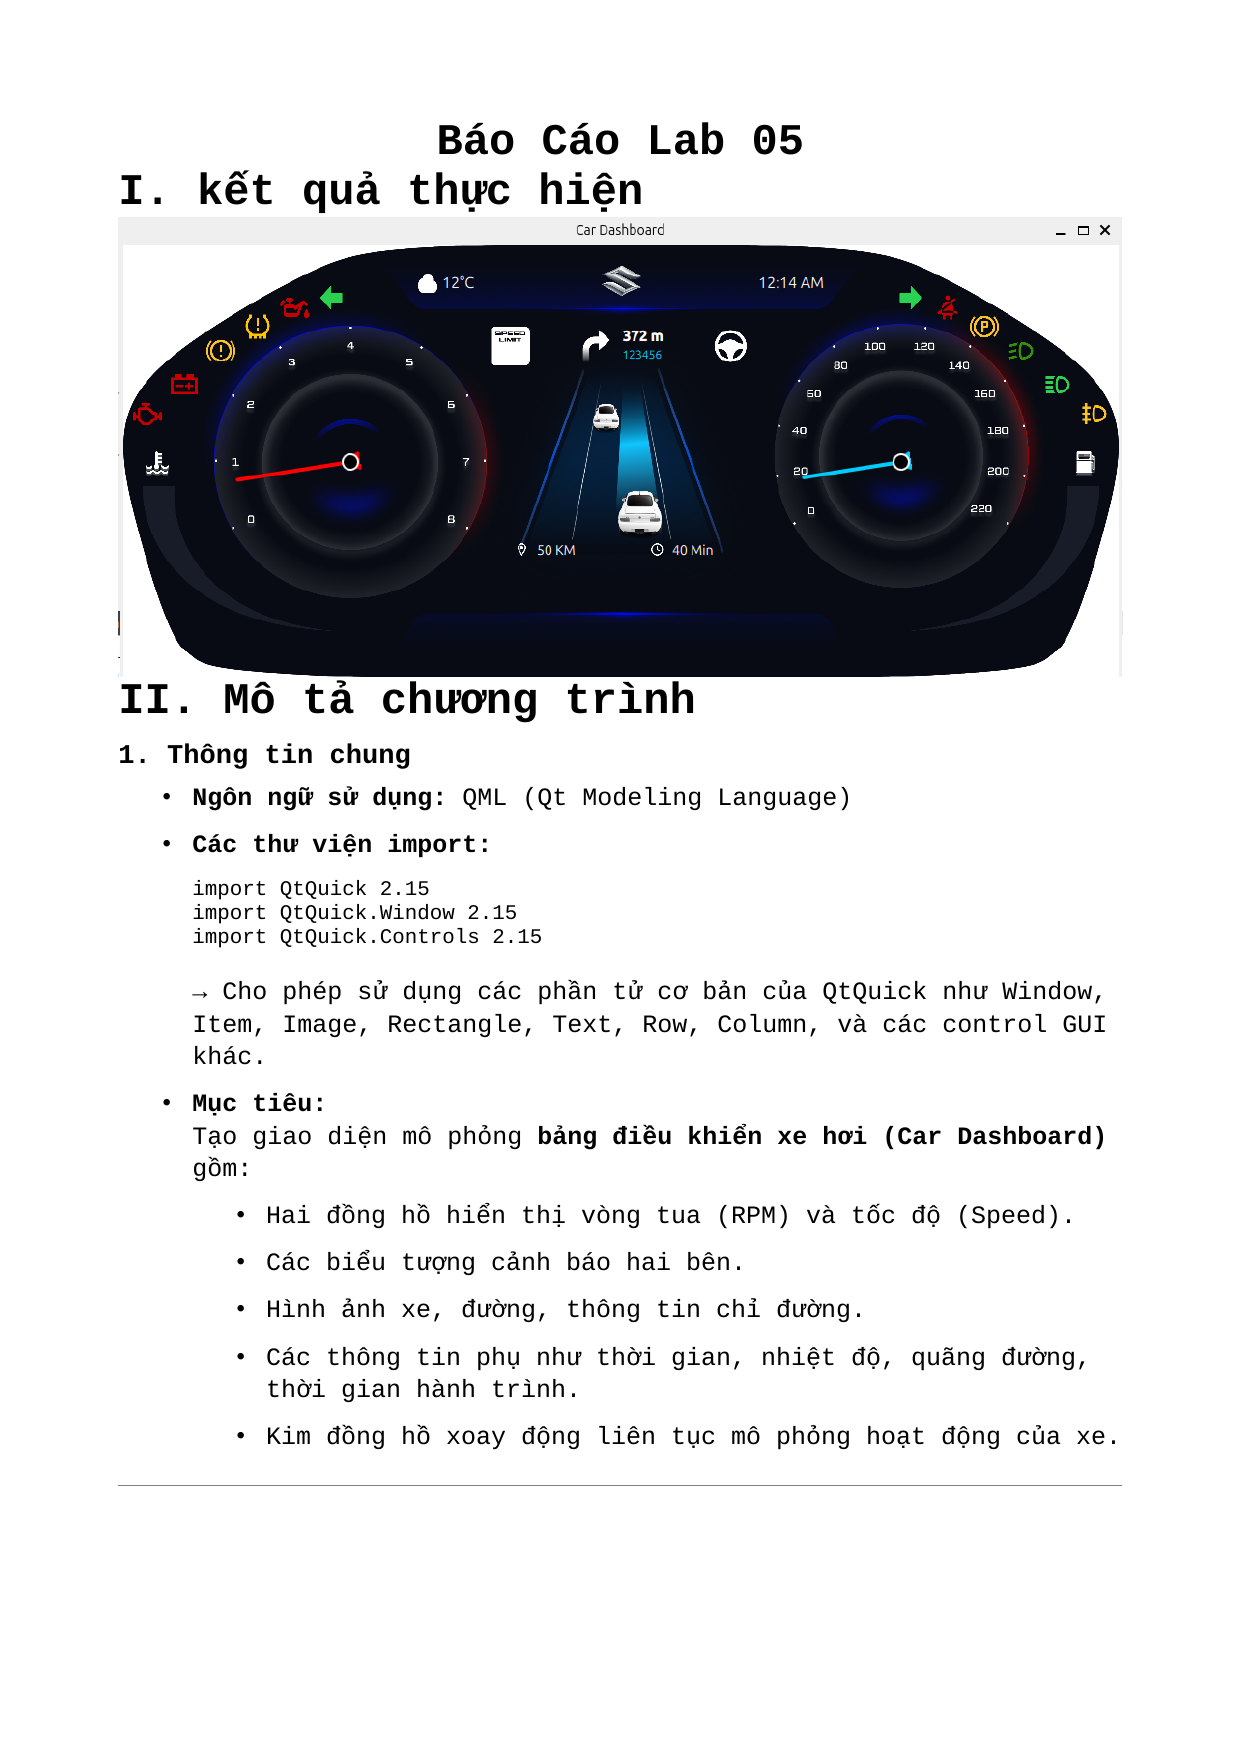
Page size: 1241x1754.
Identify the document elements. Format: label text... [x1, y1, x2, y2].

list Hình ảnh xe, đường, thông tin chỉ đường. [236, 1297, 1122, 1325]
text Báo Cáo Lab 05 [118, 118, 1122, 168]
list Kim đồng hồ xoay động liên tục mô phỏng hoạt động của xe. [236, 1424, 1122, 1452]
list Các thông tin phụ như thời gian, nhiệt độ, quãng đường, thời gian hành trình. [236, 1344, 1122, 1405]
list import QtQuick 2.15 [162, 878, 1122, 902]
picture [118, 217, 1123, 677]
list import QtQuick.Window 2.15 [162, 902, 1122, 926]
text I. kết quả thực hiện [118, 168, 1122, 217]
list Hai đồng hồ hiển thị vòng tua (RPM) và tốc độ (Speed). [236, 1203, 1122, 1231]
text II. Mô tả chương trình [118, 677, 1122, 726]
list Mục tiêu: Tạo giao diện mô phỏng bảng điều khiển xe hơi (Car Dashboard) gồm: [162, 1091, 1122, 1184]
list Các biểu tượng cảnh báo hai bên. [236, 1250, 1122, 1278]
list import QtQuick.Controls 2.15 [162, 926, 1122, 949]
subtitle 1. Thông tin chung [118, 741, 1122, 772]
list Các thư viện import: [162, 831, 1122, 859]
list Ngôn ngữ sử dụng: QML (Qt Modeling Language) [162, 784, 1122, 812]
list → Cho phép sử dụng các phần tử cơ bản của QtQuick như Window, Item, Image, Rectangle, Text, Row, Column, và các control GUI khác. [162, 979, 1122, 1072]
